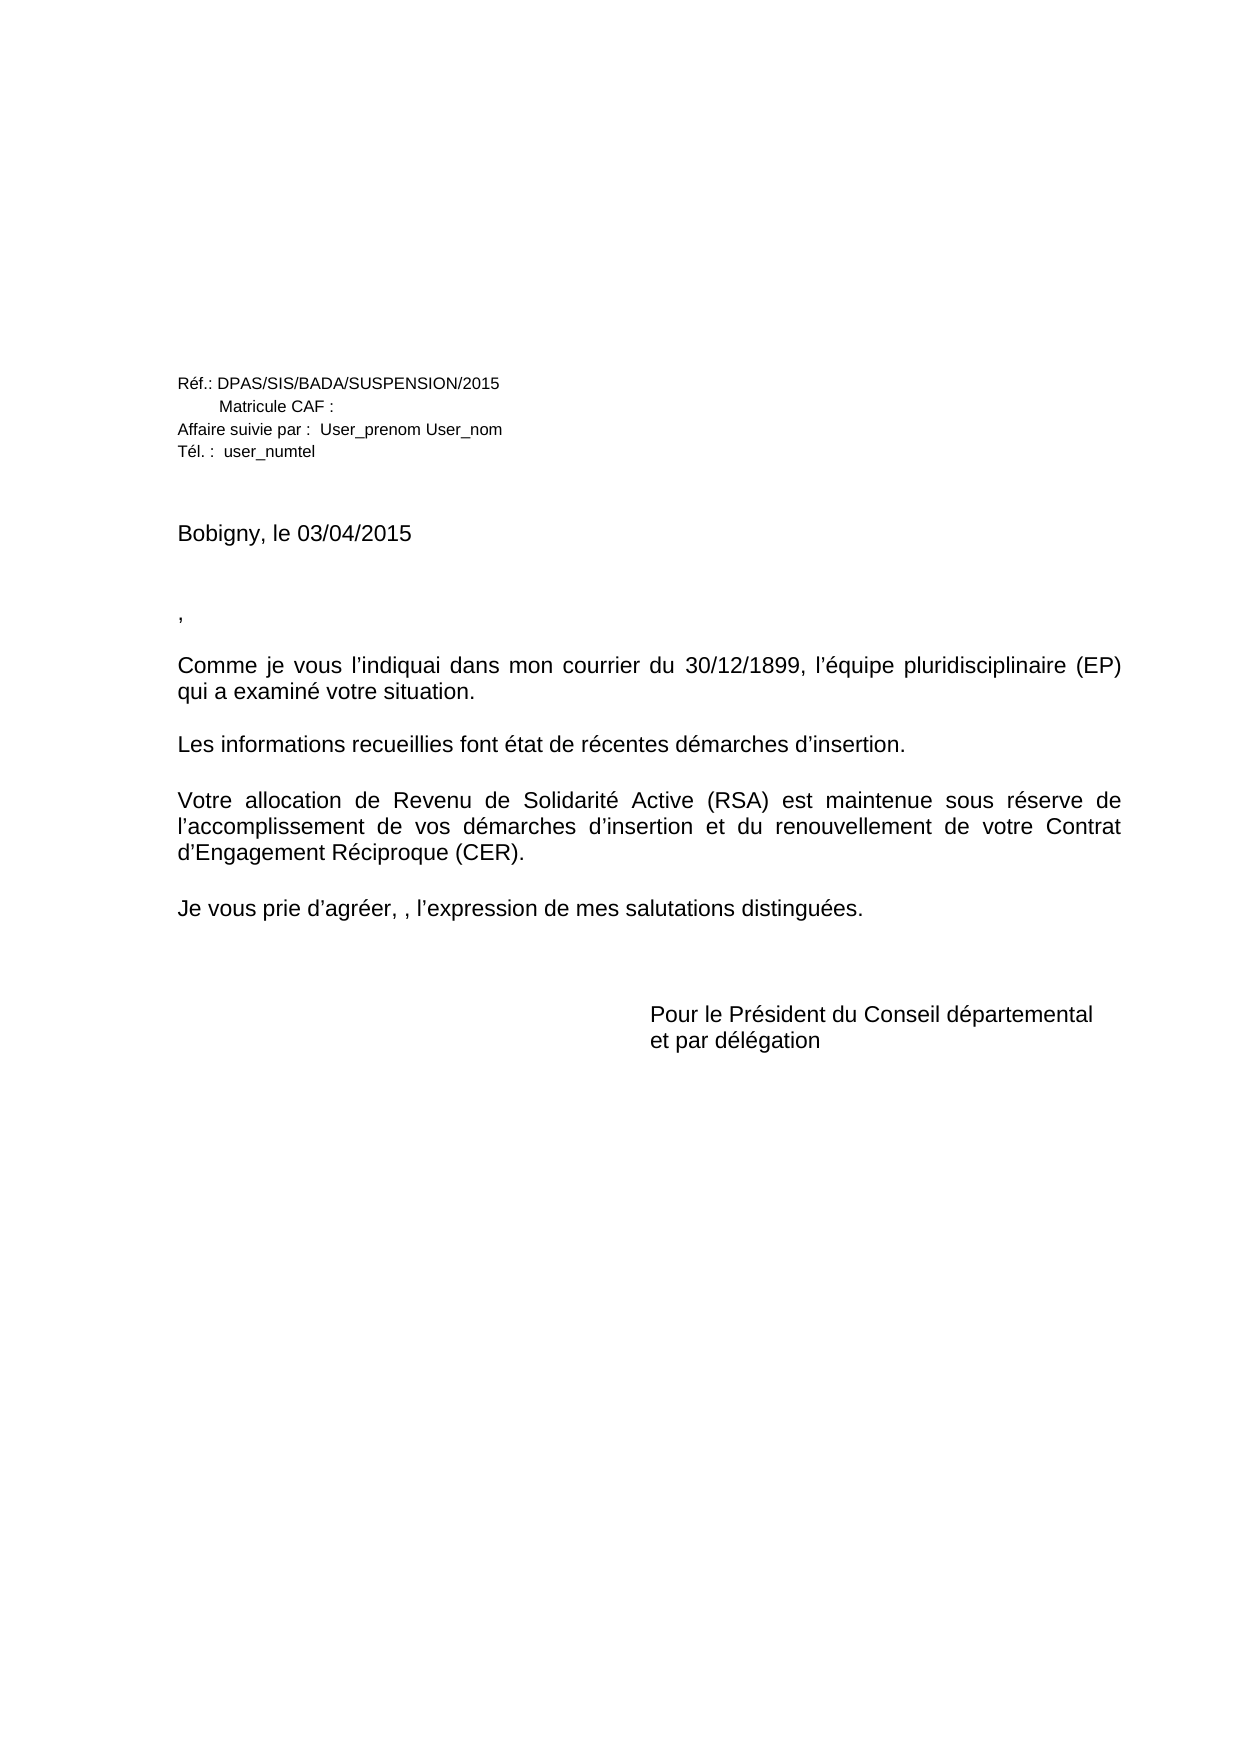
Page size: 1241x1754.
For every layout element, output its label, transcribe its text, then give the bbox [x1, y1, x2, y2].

text Comme je vous l’indiquai dans mon courrier du 30/12/1899, l’équipe pluridisciplinaire (EP) qui a examiné votre situation. [177, 652, 1122, 704]
table_cell [177, 271, 649, 371]
text Votre allocation de Revenu de Solidarité Active (RSA) est maintenue sous réserve de l’accomplissement de vos démarches d’insertion et du renouvellement de votre Contrat d’Engagement Réciproque (CER). [177, 787, 1122, 866]
text Pour le Président du Conseil départemental [650, 1001, 1122, 1027]
text , [177, 599, 1122, 625]
text Les informations recueillies font état de récentes démarches d’insertion. [177, 731, 1122, 757]
table_cell Réf.: DPAS/SIS/BADA/SUSPENSION/2015 Matricule CAF : Affaire suivie par : user_prenom user_nom Tél. : user_numtel Bobigny, le 03/04/2015 [177, 371, 649, 546]
table_header [177, 233, 649, 271]
table_cell [650, 271, 1122, 371]
text Je vous prie d’agréer, , l’expression de mes salutations distinguées. [177, 895, 1122, 921]
table_header [650, 233, 1122, 271]
text et par délégation [650, 1027, 1122, 1053]
table_cell [650, 371, 1122, 546]
